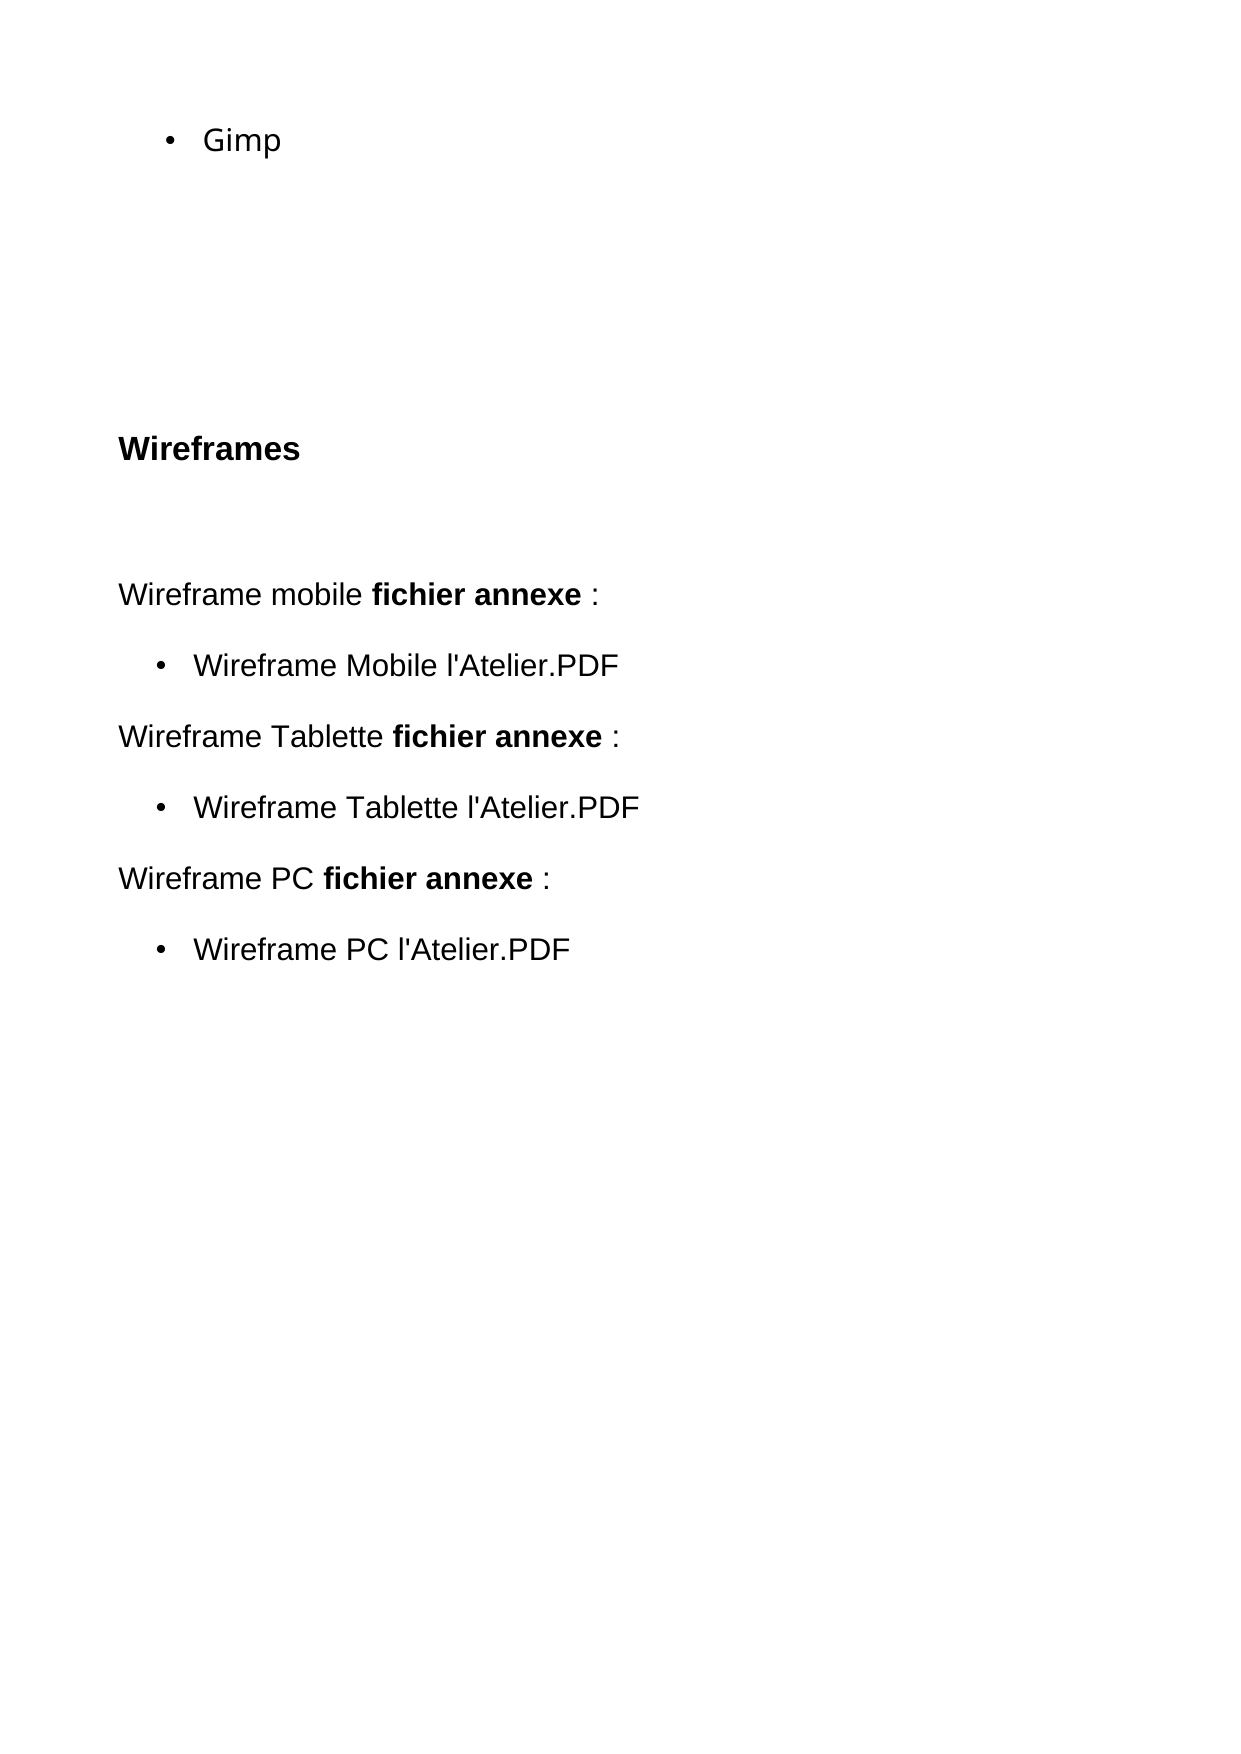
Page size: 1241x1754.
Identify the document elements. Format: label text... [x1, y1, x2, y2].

text Wireframe PC fichier annexe : [118, 860, 1122, 896]
list Wireframe Mobile l'Atelier.PDF [156, 647, 1122, 683]
text Wireframe Tablette fichier annexe : [118, 718, 1122, 754]
list Gimp [165, 118, 1122, 161]
text Wireframe mobile fichier annexe : [118, 576, 1122, 612]
text Wireframes [118, 428, 1122, 467]
list Wireframe PC l'Atelier.PDF [156, 931, 1122, 967]
list Wireframe Tablette l'Atelier.PDF [156, 789, 1122, 825]
